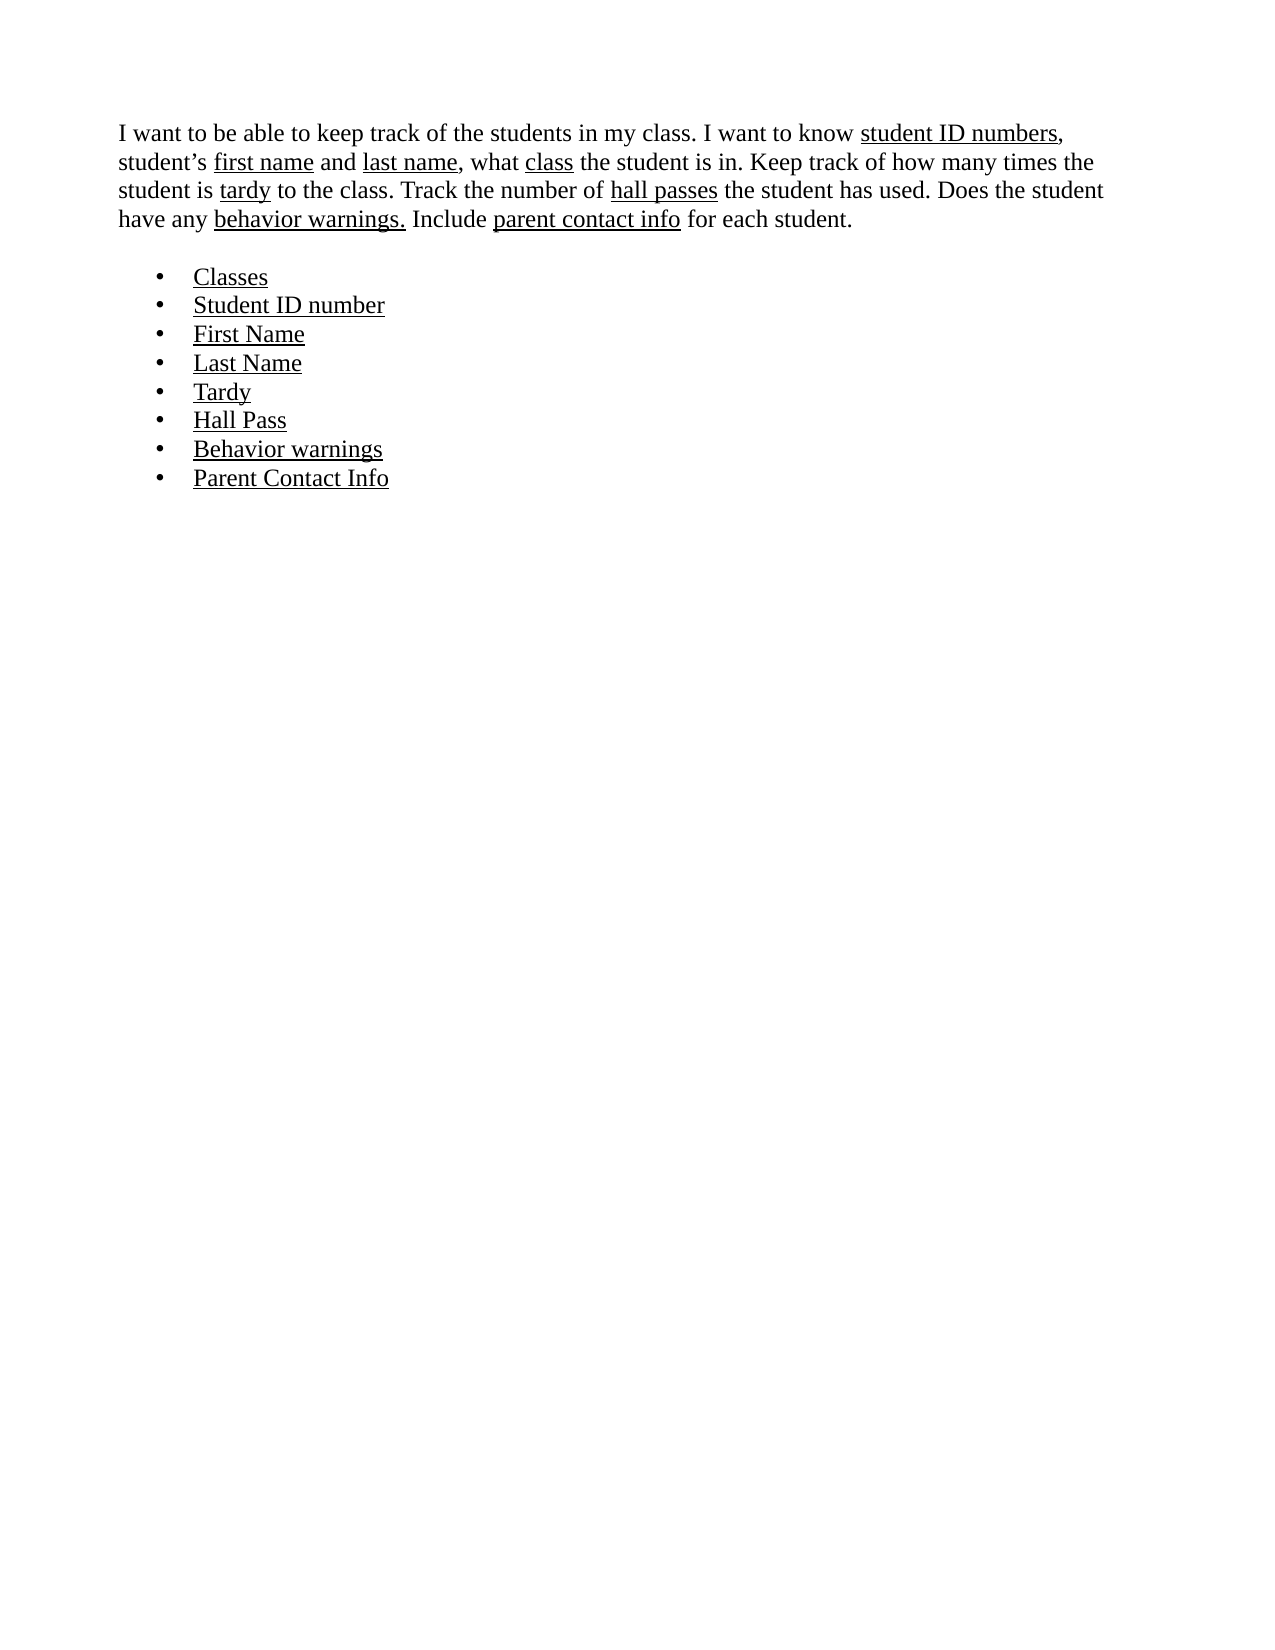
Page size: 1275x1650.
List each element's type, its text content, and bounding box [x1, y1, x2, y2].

list Behavior warnings [156, 434, 1157, 463]
list Last Name [156, 348, 1157, 377]
list Hall Pass [156, 406, 1157, 434]
list Classes [156, 262, 1157, 291]
list Student ID number [156, 291, 1157, 319]
list Tardy [156, 377, 1157, 406]
list First Name [156, 319, 1157, 348]
list Parent Contact Info [156, 463, 1157, 492]
text I want to be able to keep track of the students in my class. I want to know student ID numbers, student’s first name and last name, what class the student is in. Keep track of how many times the student is tardy to the class. Track the number of hall passes the student has used. Does the student have any behavior warnings. Include parent contact info for each student. [118, 118, 1157, 233]
